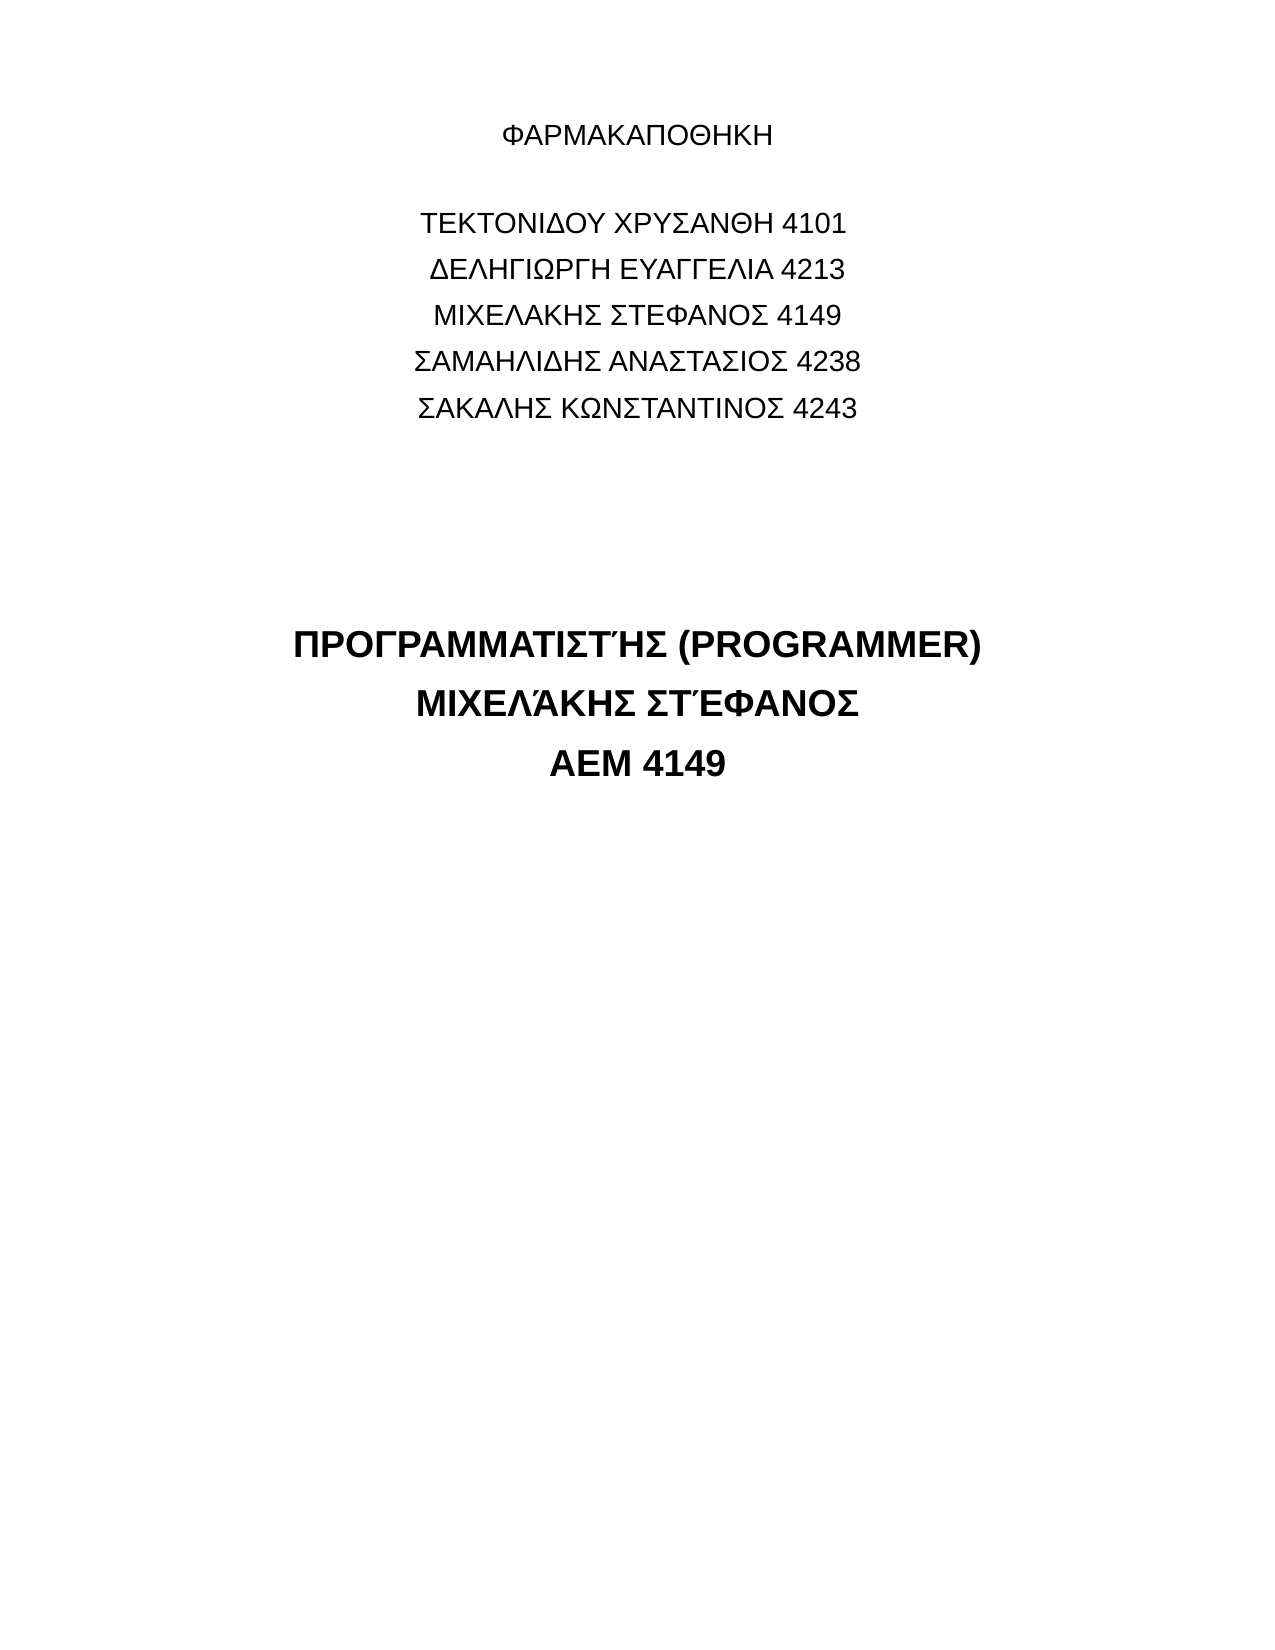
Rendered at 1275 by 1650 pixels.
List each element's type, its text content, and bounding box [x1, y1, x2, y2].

text ΠΡΟΓΡΑΜΜΑΤΙΣΤΉΣ (PROGRAMMER) [118, 622, 1157, 665]
text ΑΕΜ 4149 [118, 741, 1157, 784]
text ΜΙΧΕΛΆΚΗΣ ΣΤΈΦΑΝΟΣ [118, 681, 1157, 724]
text ΔΕΛΗΓΙΩΡΓΗ ΕΥΑΓΓΕΛΙΑ 4213 [118, 252, 1157, 285]
text ΜΙΧΕΛΑΚΗΣ ΣΤΕΦΑΝΟΣ 4149 [118, 298, 1157, 332]
text ΤΕΚΤΟΝΙΔΟΥ ΧΡΥΣΑΝΘΗ 4101 [118, 206, 1157, 239]
text ΦΑΡΜΑΚΑΠΟΘΗΚΗ [118, 118, 1157, 152]
text ΣΑΜΑΗΛΙΔΗΣ ΑΝΑΣΤΑΣΙΟΣ 4238 [118, 344, 1157, 378]
text ΣΑΚΑΛΗΣ ΚΩΝΣΤΑΝΤΙΝΟΣ 4243 [118, 391, 1157, 424]
